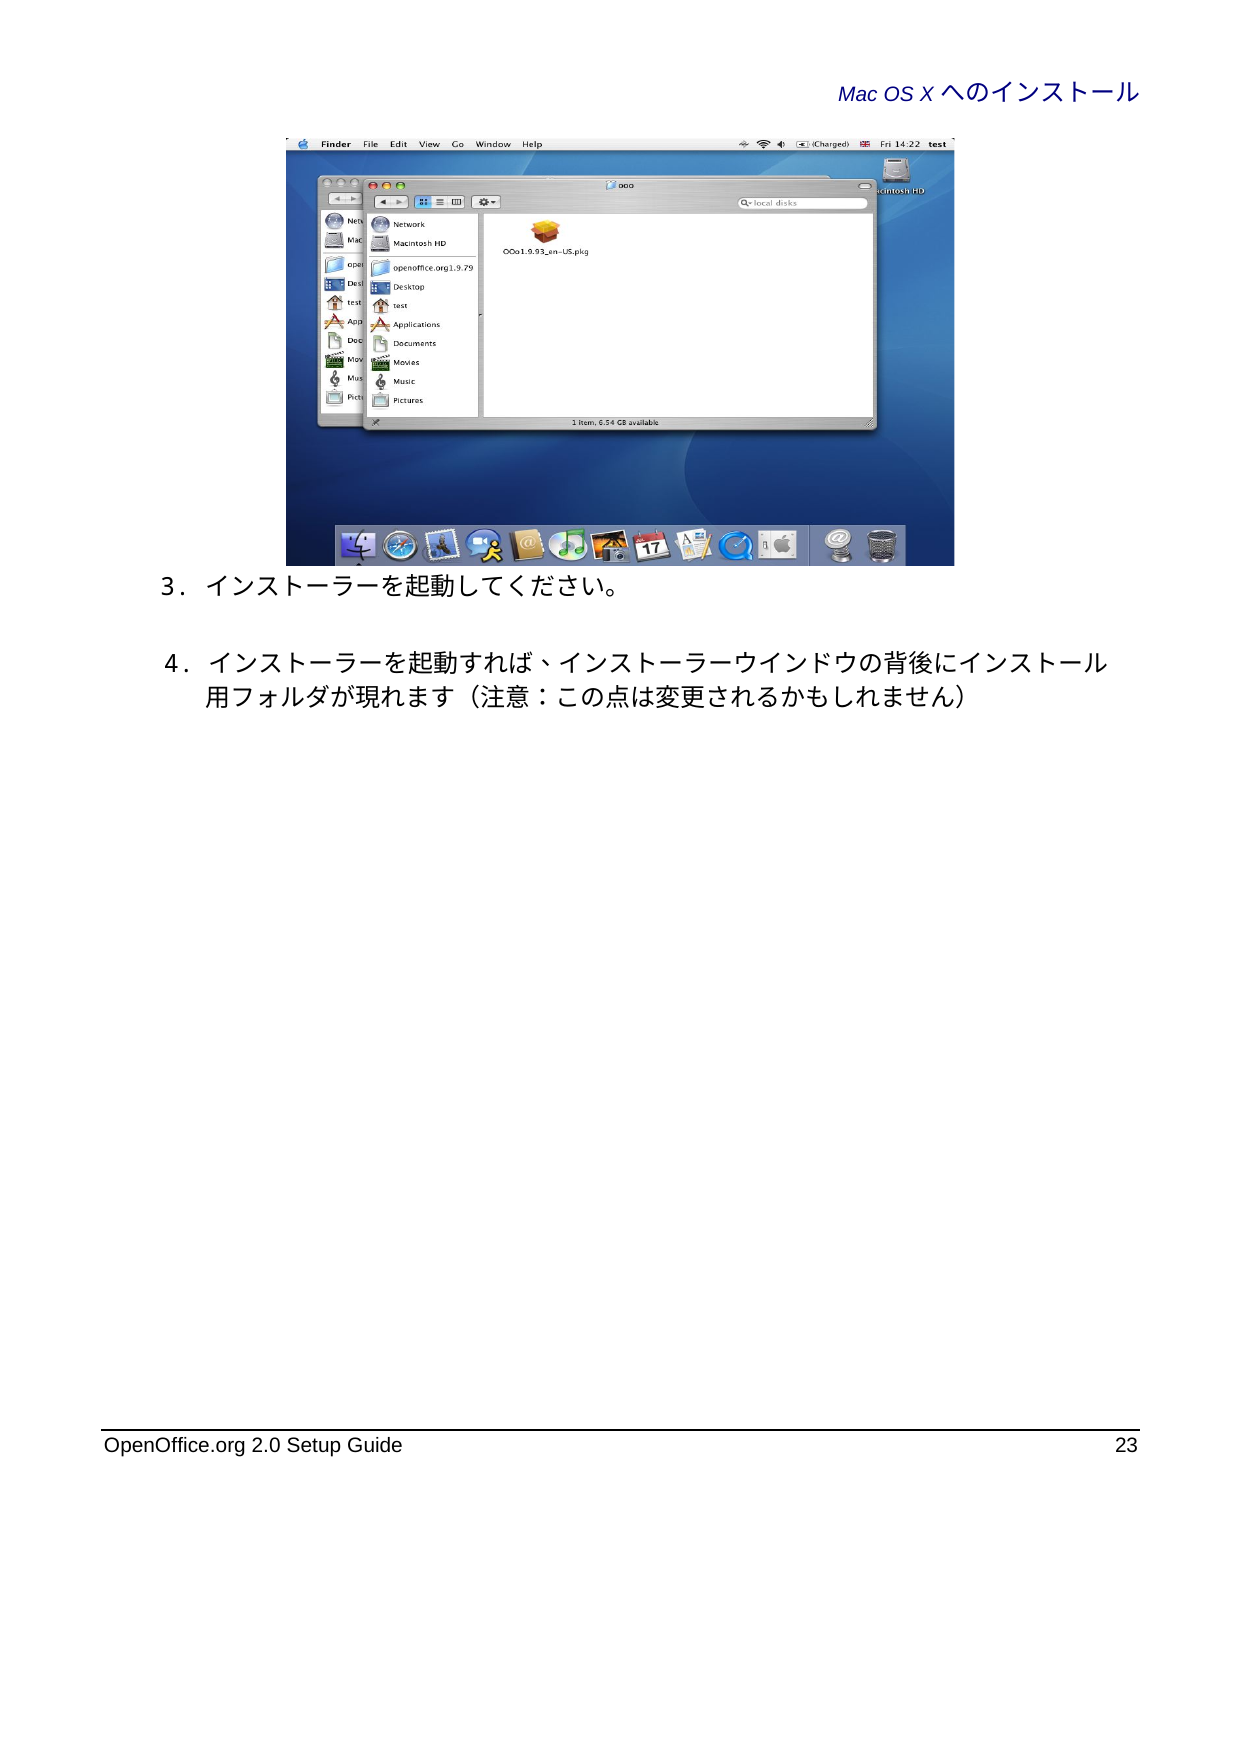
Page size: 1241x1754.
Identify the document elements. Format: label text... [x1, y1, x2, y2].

picture [286, 138, 955, 566]
text 3. インストーラーを起動してください。 [138, 138, 1140, 602]
text 4. インストーラーを起動すれば、インストーラーウインドウの背後にインストール 用フォルダが現れます（注意：この点は変更されるかもしれません） [101, 646, 1140, 714]
